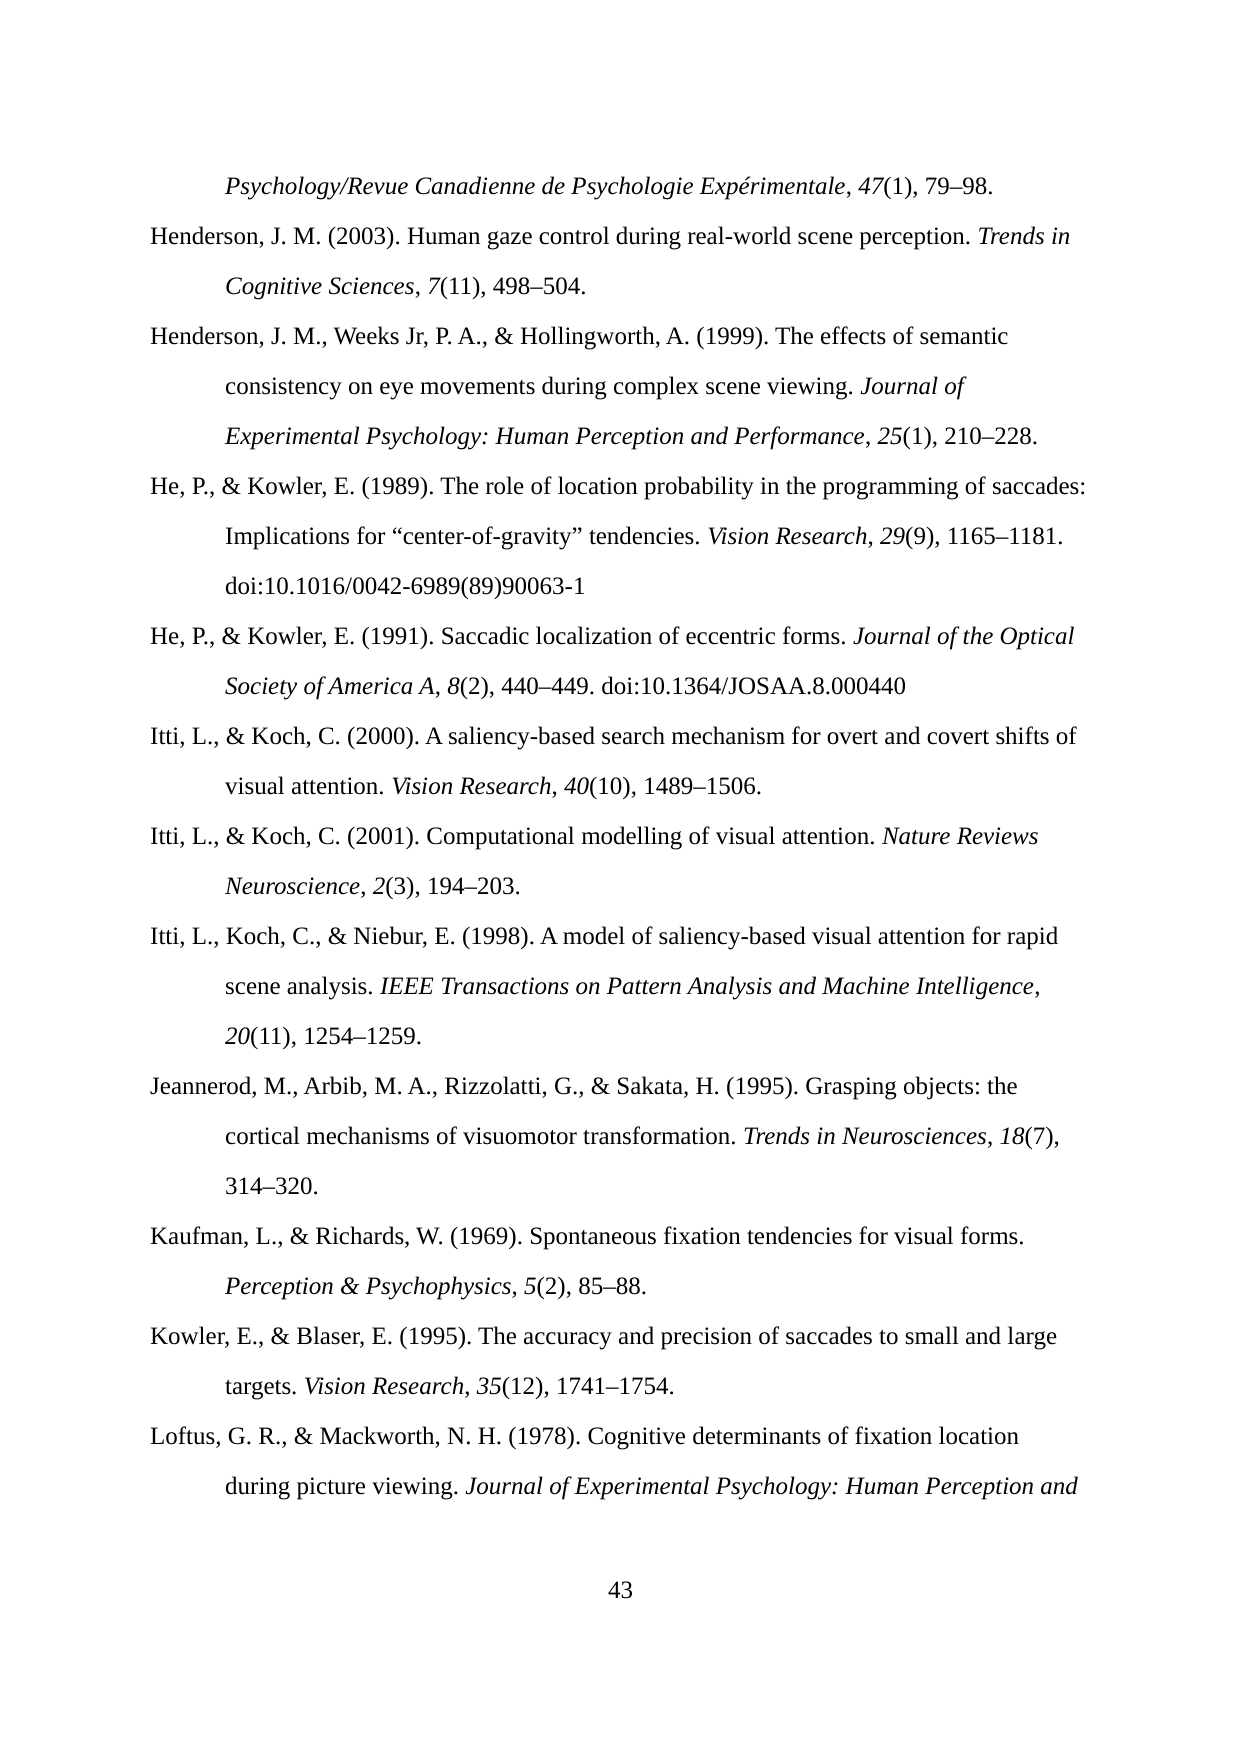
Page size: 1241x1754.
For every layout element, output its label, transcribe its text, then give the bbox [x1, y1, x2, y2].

text He, P., & Kowler, E. (1991). Saccadic localization of eccentric forms. Journal of the Optical Society of America A, 8(2), 440–449. doi:10.1364/JOSAA.8.000440 [150, 600, 1091, 700]
text Itti, L., & Koch, C. (2001). Computational modelling of visual attention. Nature Reviews Neuroscience, 2(3), 194–203. [150, 800, 1091, 900]
text He, P., & Kowler, E. (1989). The role of location probability in the programming of saccades: Implications for “center-of-gravity” tendencies. Vision Research, 29(9), 1165–1181. doi:10.1016/0042-6989(89)90063-1 [150, 450, 1091, 600]
text Jeannerod, M., Arbib, M. A., Rizzolatti, G., & Sakata, H. (1995). Grasping objects: the cortical mechanisms of visuomotor transformation. Trends in Neurosciences, 18(7), 314–320. [150, 1050, 1091, 1200]
text Loftus, G. R., & Mackworth, N. H. (1978). Cognitive determinants of fixation location during picture viewing. Journal of Experimental Psychology: Human Perception and [150, 1400, 1091, 1500]
text Kaufman, L., & Richards, W. (1969). Spontaneous fixation tendencies for visual forms. Perception & Psychophysics, 5(2), 85–88. [150, 1200, 1091, 1300]
text Itti, L., & Koch, C. (2000). A saliency-based search mechanism for overt and covert shifts of visual attention. Vision Research, 40(10), 1489–1506. [150, 700, 1091, 800]
text Kowler, E., & Blaser, E. (1995). The accuracy and precision of saccades to small and large targets. Vision Research, 35(12), 1741–1754. [150, 1300, 1091, 1400]
text Psychology/Revue Canadienne de Psychologie Expérimentale, 47(1), 79–98. [150, 150, 1091, 200]
text Itti, L., Koch, C., & Niebur, E. (1998). A model of saliency-based visual attention for rapid scene analysis. IEEE Transactions on Pattern Analysis and Machine Intelligence, 20(11), 1254–1259. [150, 900, 1091, 1050]
text Henderson, J. M., Weeks Jr, P. A., & Hollingworth, A. (1999). The effects of semantic consistency on eye movements during complex scene viewing. Journal of Experimental Psychology: Human Perception and Performance, 25(1), 210–228. [150, 300, 1091, 450]
text Henderson, J. M. (2003). Human gaze control during real-world scene perception. Trends in Cognitive Sciences, 7(11), 498–504. [150, 200, 1091, 300]
